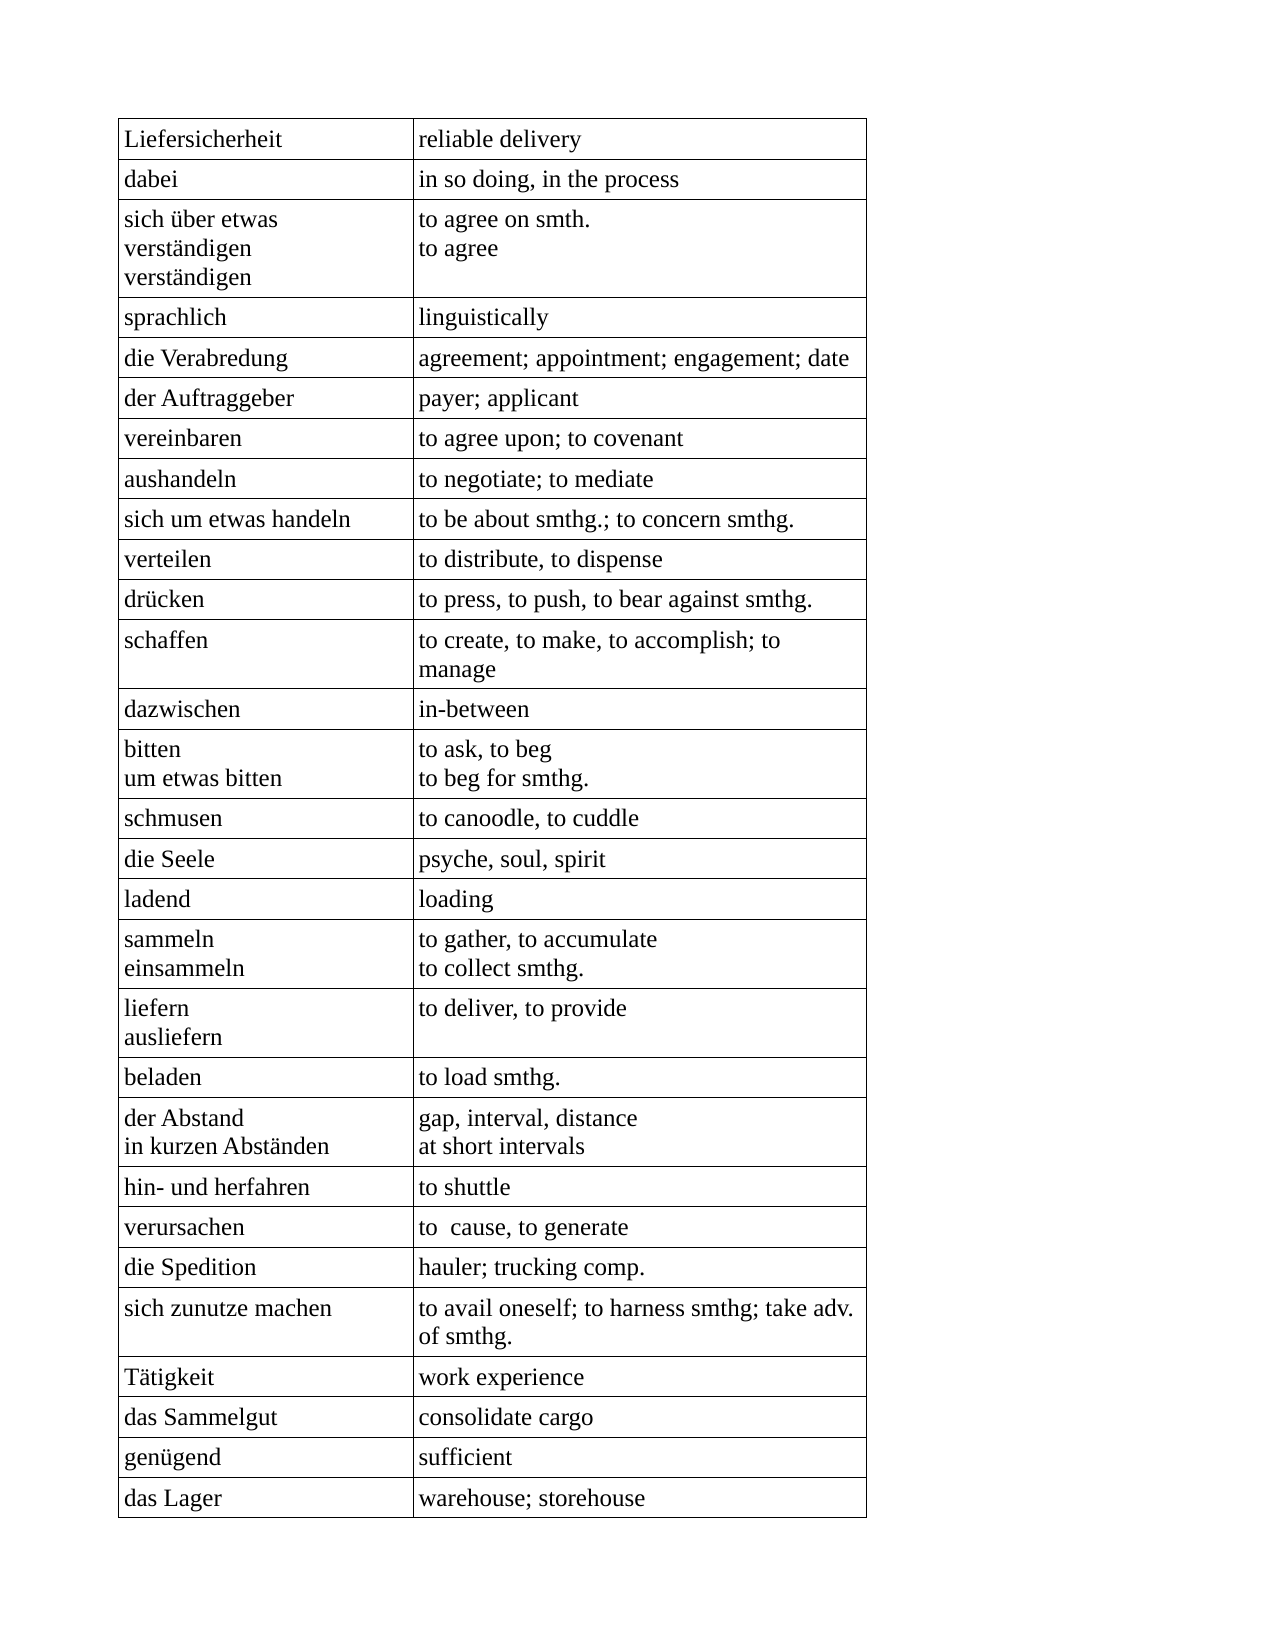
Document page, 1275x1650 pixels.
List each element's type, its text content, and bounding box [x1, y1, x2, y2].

table_cell die Spedition [119, 1248, 413, 1287]
table_cell to shuttle [414, 1167, 866, 1206]
table_cell schaffen [119, 620, 413, 688]
table_cell der Auftraggeber [119, 378, 413, 417]
table_cell work experience [414, 1357, 866, 1396]
table_cell to agree on smth. to agree [414, 200, 866, 297]
table_cell bitten um etwas bitten [119, 730, 413, 797]
table_cell genügend [119, 1438, 413, 1477]
table_cell verursachen [119, 1207, 413, 1247]
table_cell to ask, to beg to beg for smthg. [414, 730, 866, 797]
table_cell loading [414, 879, 866, 918]
table_cell das Sammelgut [119, 1397, 413, 1437]
table_cell agreement; appointment; engagement; date [414, 338, 866, 377]
table_cell aushandeln [119, 459, 413, 498]
table_cell to press, to push, to bear against smthg. [414, 580, 866, 619]
table_cell sich zunutze machen [119, 1288, 413, 1356]
table_cell sufficient [414, 1438, 866, 1477]
table_cell in so doing, in the process [414, 160, 866, 199]
table_cell linguistically [414, 298, 866, 337]
table_cell to be about smthg.; to concern smthg. [414, 499, 866, 538]
table_cell sammeln einsammeln [119, 920, 413, 987]
table_cell verteilen [119, 540, 413, 579]
table_cell hauler; trucking comp. [414, 1248, 866, 1287]
table_cell der Abstand in kurzen Abständen [119, 1098, 413, 1166]
table_cell dabei [119, 160, 413, 199]
table_cell to negotiate; to mediate [414, 459, 866, 498]
table_cell warehouse; storehouse [414, 1478, 866, 1517]
table_cell to create, to make, to accomplish; to manage [414, 620, 866, 688]
table_cell to agree upon; to covenant [414, 419, 866, 458]
table_cell drücken [119, 580, 413, 619]
table_cell consolidate cargo [414, 1397, 866, 1437]
table_cell to canoodle, to cuddle [414, 799, 866, 838]
table_cell beladen [119, 1058, 413, 1097]
table_cell to cause, to generate [414, 1207, 866, 1247]
table_cell to load smthg. [414, 1058, 866, 1097]
table_cell dazwischen [119, 689, 413, 728]
table_cell gap, interval, distance at short intervals [414, 1098, 866, 1166]
table_cell sich über etwas verständigen verständigen [119, 200, 413, 297]
table_cell in-between [414, 689, 866, 728]
table_cell to deliver, to provide [414, 989, 866, 1057]
table_cell Liefersicherheit [119, 119, 413, 158]
table_cell Tätigkeit [119, 1357, 413, 1396]
table_cell das Lager [119, 1478, 413, 1517]
table_cell payer; applicant [414, 378, 866, 417]
table_cell to distribute, to dispense [414, 540, 866, 579]
table_cell to avail oneself; to harness smthg; take adv. of smthg. [414, 1288, 866, 1356]
table_cell schmusen [119, 799, 413, 838]
table_cell die Seele [119, 839, 413, 878]
table_cell reliable delivery [414, 119, 866, 158]
table_cell to gather, to accumulate to collect smthg. [414, 920, 866, 987]
table_cell liefern ausliefern [119, 989, 413, 1057]
table_cell vereinbaren [119, 419, 413, 458]
table_cell die Verabredung [119, 338, 413, 377]
table_cell psyche, soul, spirit [414, 839, 866, 878]
table_cell sprachlich [119, 298, 413, 337]
table_cell ladend [119, 879, 413, 918]
table_cell sich um etwas handeln [119, 499, 413, 538]
table_cell hin- und herfahren [119, 1167, 413, 1206]
